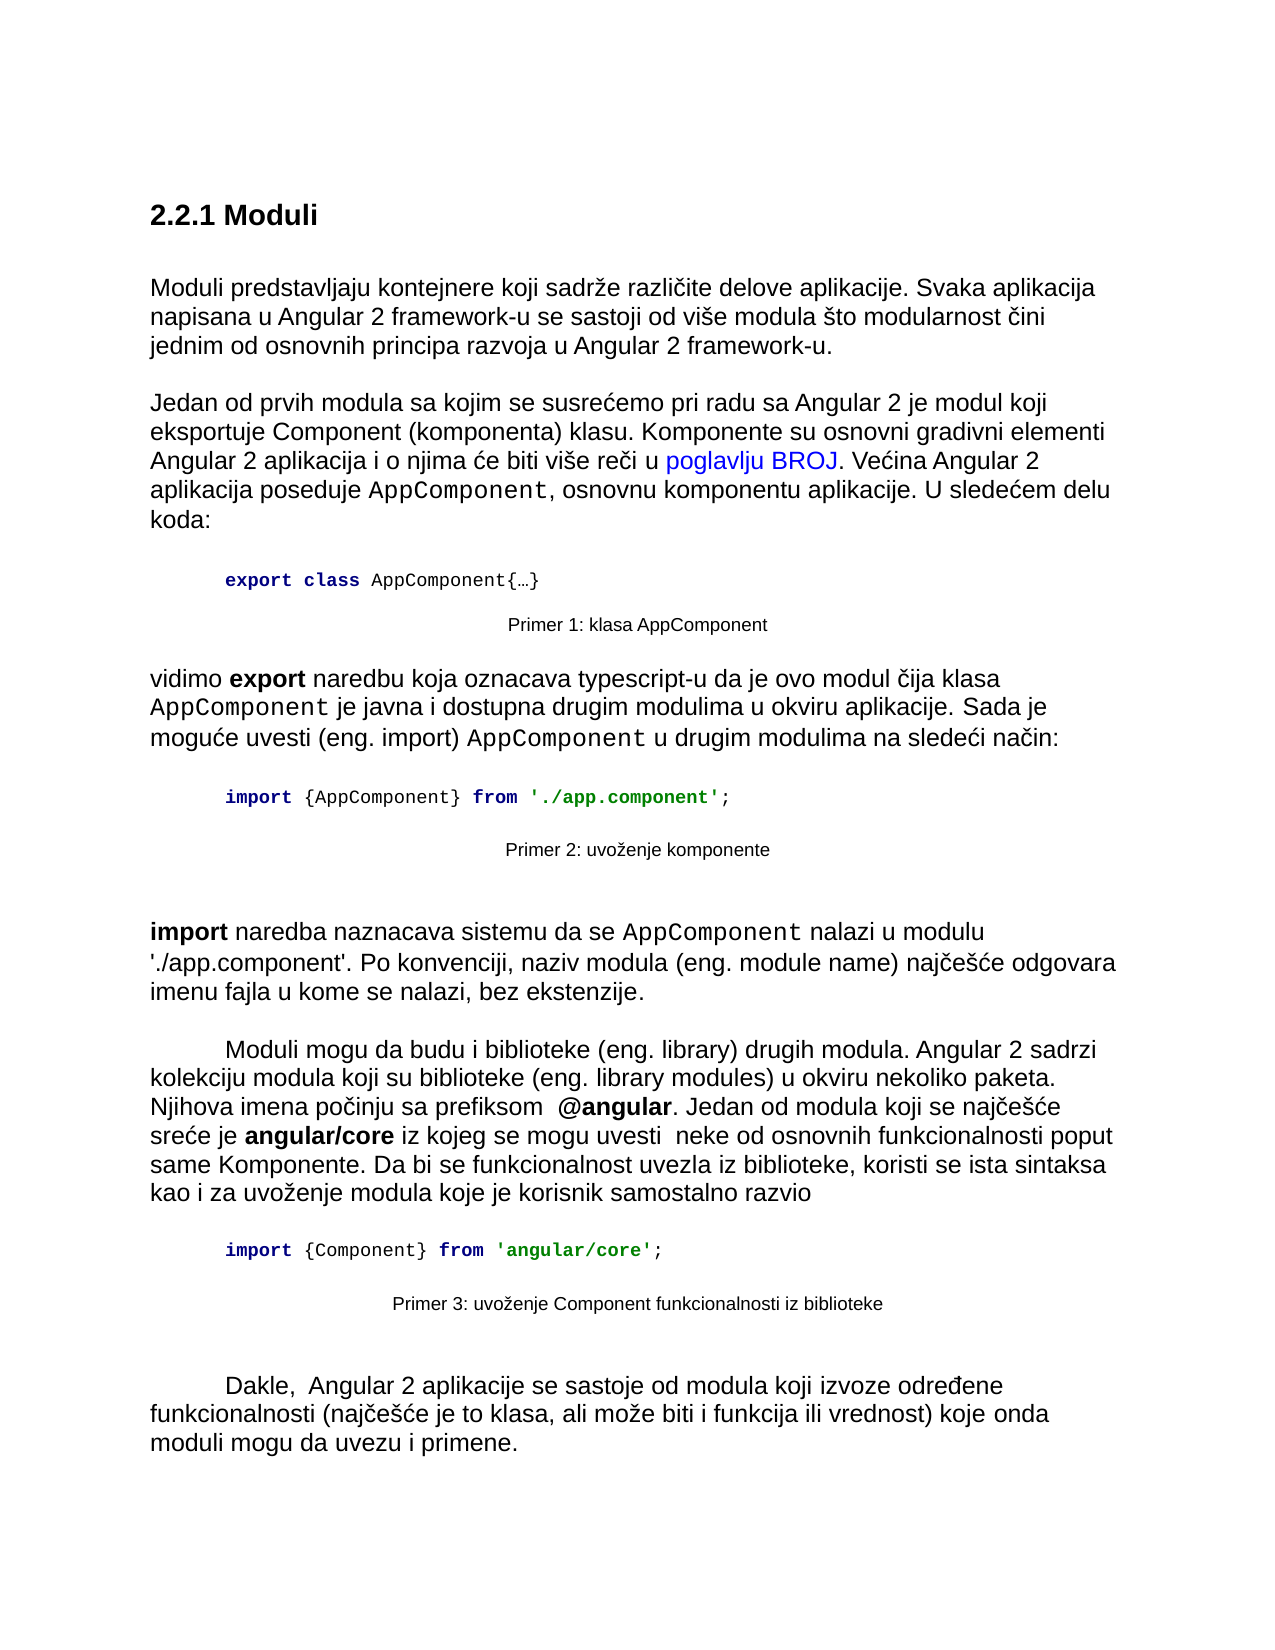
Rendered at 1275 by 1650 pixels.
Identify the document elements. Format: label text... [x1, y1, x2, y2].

text Moduli predstavljaju kontejnere koji sadrže različite delove aplikacije. Svaka aplikacija napisana u Angular 2 framework-u se sastoji od više modula što modularnost čini jednim od osnovnih principa razvoja u Angular 2 framework-u. [150, 273, 1125, 359]
text import {Component} from 'angular/core'; [150, 1236, 1125, 1264]
text Primer 1: klasa AppComponent [150, 614, 1125, 635]
text Primer 2: uvoženje komponente [150, 839, 1125, 861]
text export class AppComponent{…} [150, 563, 1125, 592]
subtitle 2.2.1 Moduli [150, 198, 1125, 232]
text Dakle, Angular 2 aplikacije se sastoje od modula koji izvoze određene funkcionalnosti (najčešće je to klasa, ali može biti i funkcija ili vrednost) koje onda moduli mogu da uvezu i primene. [150, 1371, 1125, 1457]
text import {AppComponent} from './app.component'; [150, 782, 1125, 811]
text import naredba naznacava sistemu da se AppComponent nalazi u modulu './app.component'. Po konvenciji, naziv modula (eng. module name) najčešće odgovara imenu fajla u kome se nalazi, bez ekstenzije. [150, 917, 1125, 1006]
text vidimo export naredbu koja oznacava typescript-u da je ovo modul čija klasa AppComponent je javna i dostupna drugim modulima u okviru aplikacije. Sada je moguće uvesti (eng. import) AppComponent u drugim modulima na sledeći način: [150, 663, 1125, 754]
text Primer 3: uvoženje Component funkcionalnosti iz biblioteke [150, 1292, 1125, 1314]
text Jedan od prvih modula sa kojim se susrećemo pri radu sa Angular 2 je modul koji eksportuje Component (komponenta) klasu. Komponente su osnovni gradivni elementi Angular 2 aplikacija i o njima će biti više reči u poglavlju BROJ. Većina Angular 2 aplikacija poseduje AppComponent, osnovnu komponentu aplikacije. U sledećem delu koda: [150, 388, 1125, 534]
text Moduli mogu da budu i biblioteke (eng. library) drugih modula. Angular 2 sadrzi kolekciju modula koji su biblioteke (eng. library modules) u okviru nekoliko paketa. Njihova imena počinju sa prefiksom @angular. Jedan od modula koji se najčešće sreće je angular/core iz kojeg se mogu uvesti neke od osnovnih funkcionalnosti poput same Komponente. Da bi se funkcionalnost uvezla iz biblioteke, koristi se ista sintaksa kao i za uvoženje modula koje je korisnik samostalno razvio [150, 1034, 1125, 1207]
